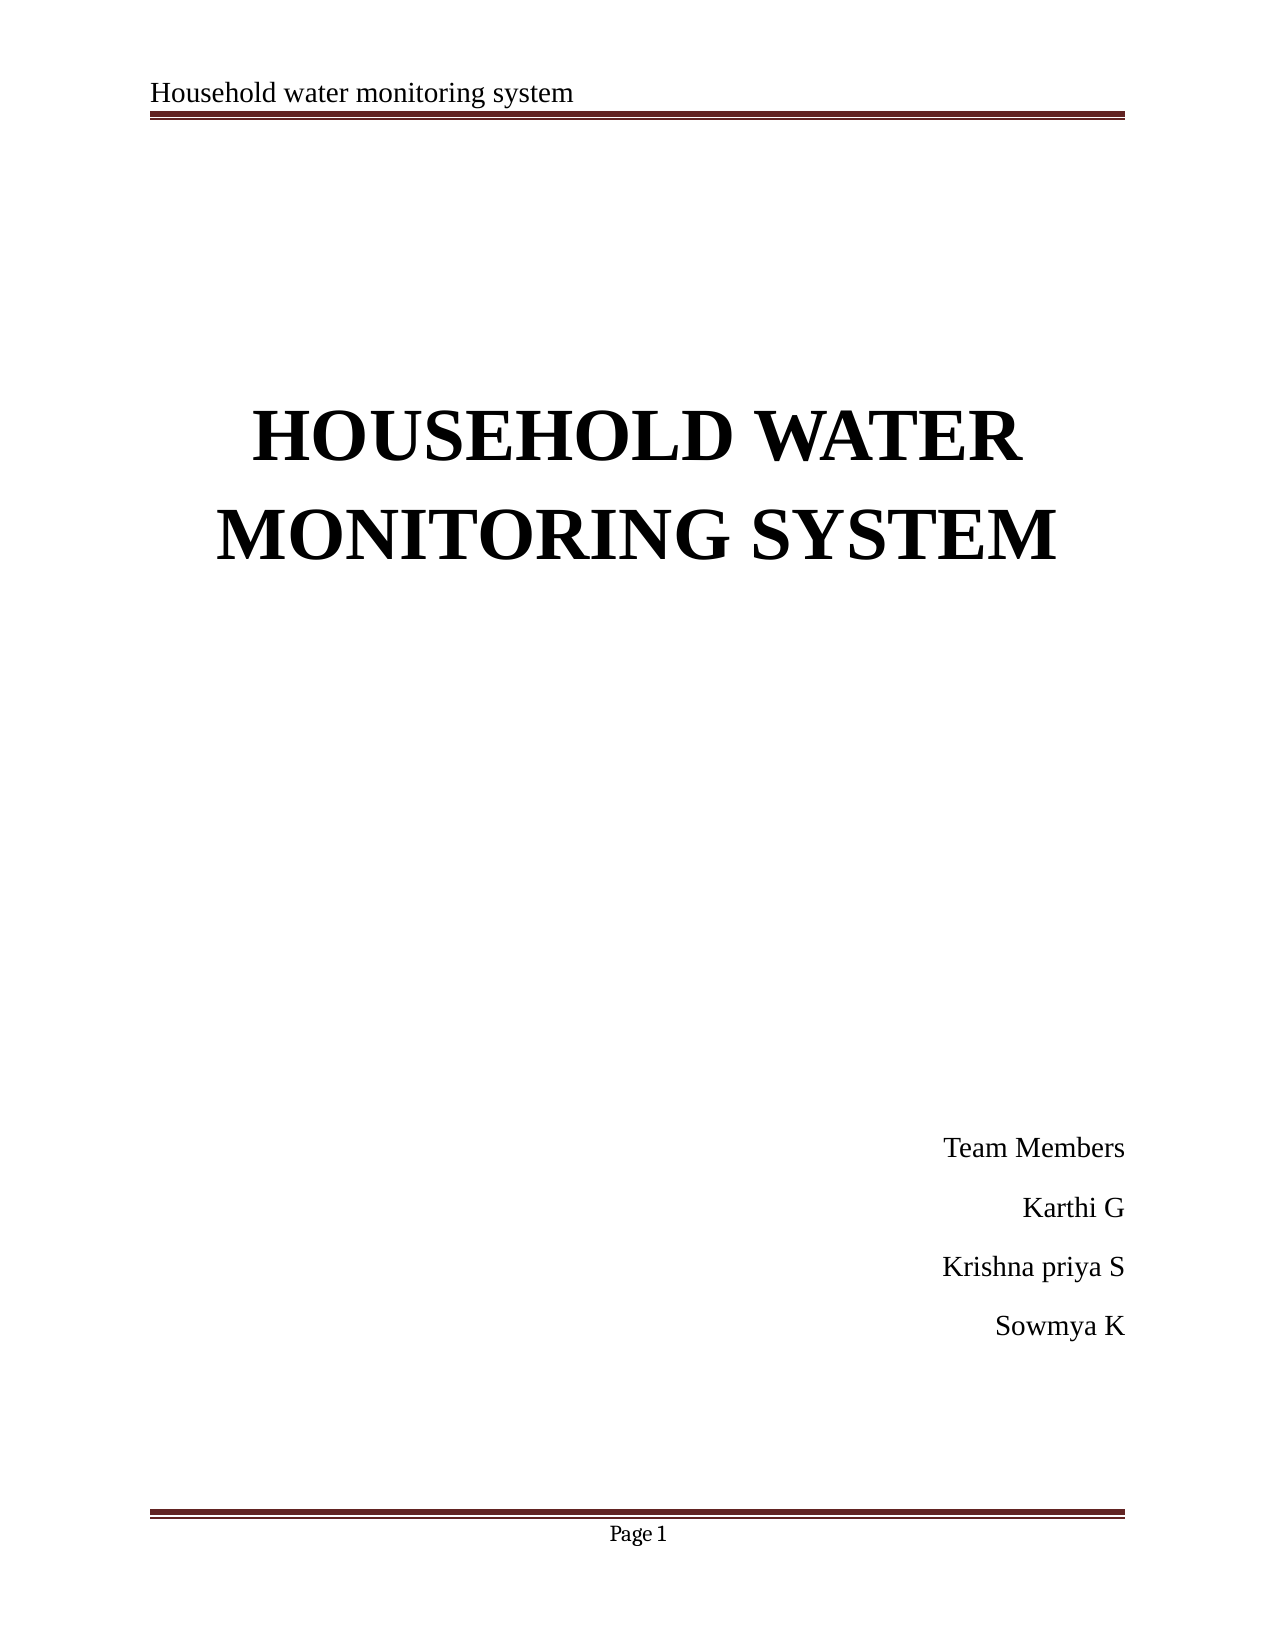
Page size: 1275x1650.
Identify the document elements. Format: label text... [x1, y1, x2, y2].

text Krishna priya S [150, 1249, 1125, 1283]
text Karthi G [150, 1190, 1125, 1223]
text Sowmya K [150, 1308, 1125, 1342]
text HOUSEHOLD WATER MONITORING SYSTEM [150, 390, 1125, 575]
text Team Members [150, 1130, 1125, 1164]
